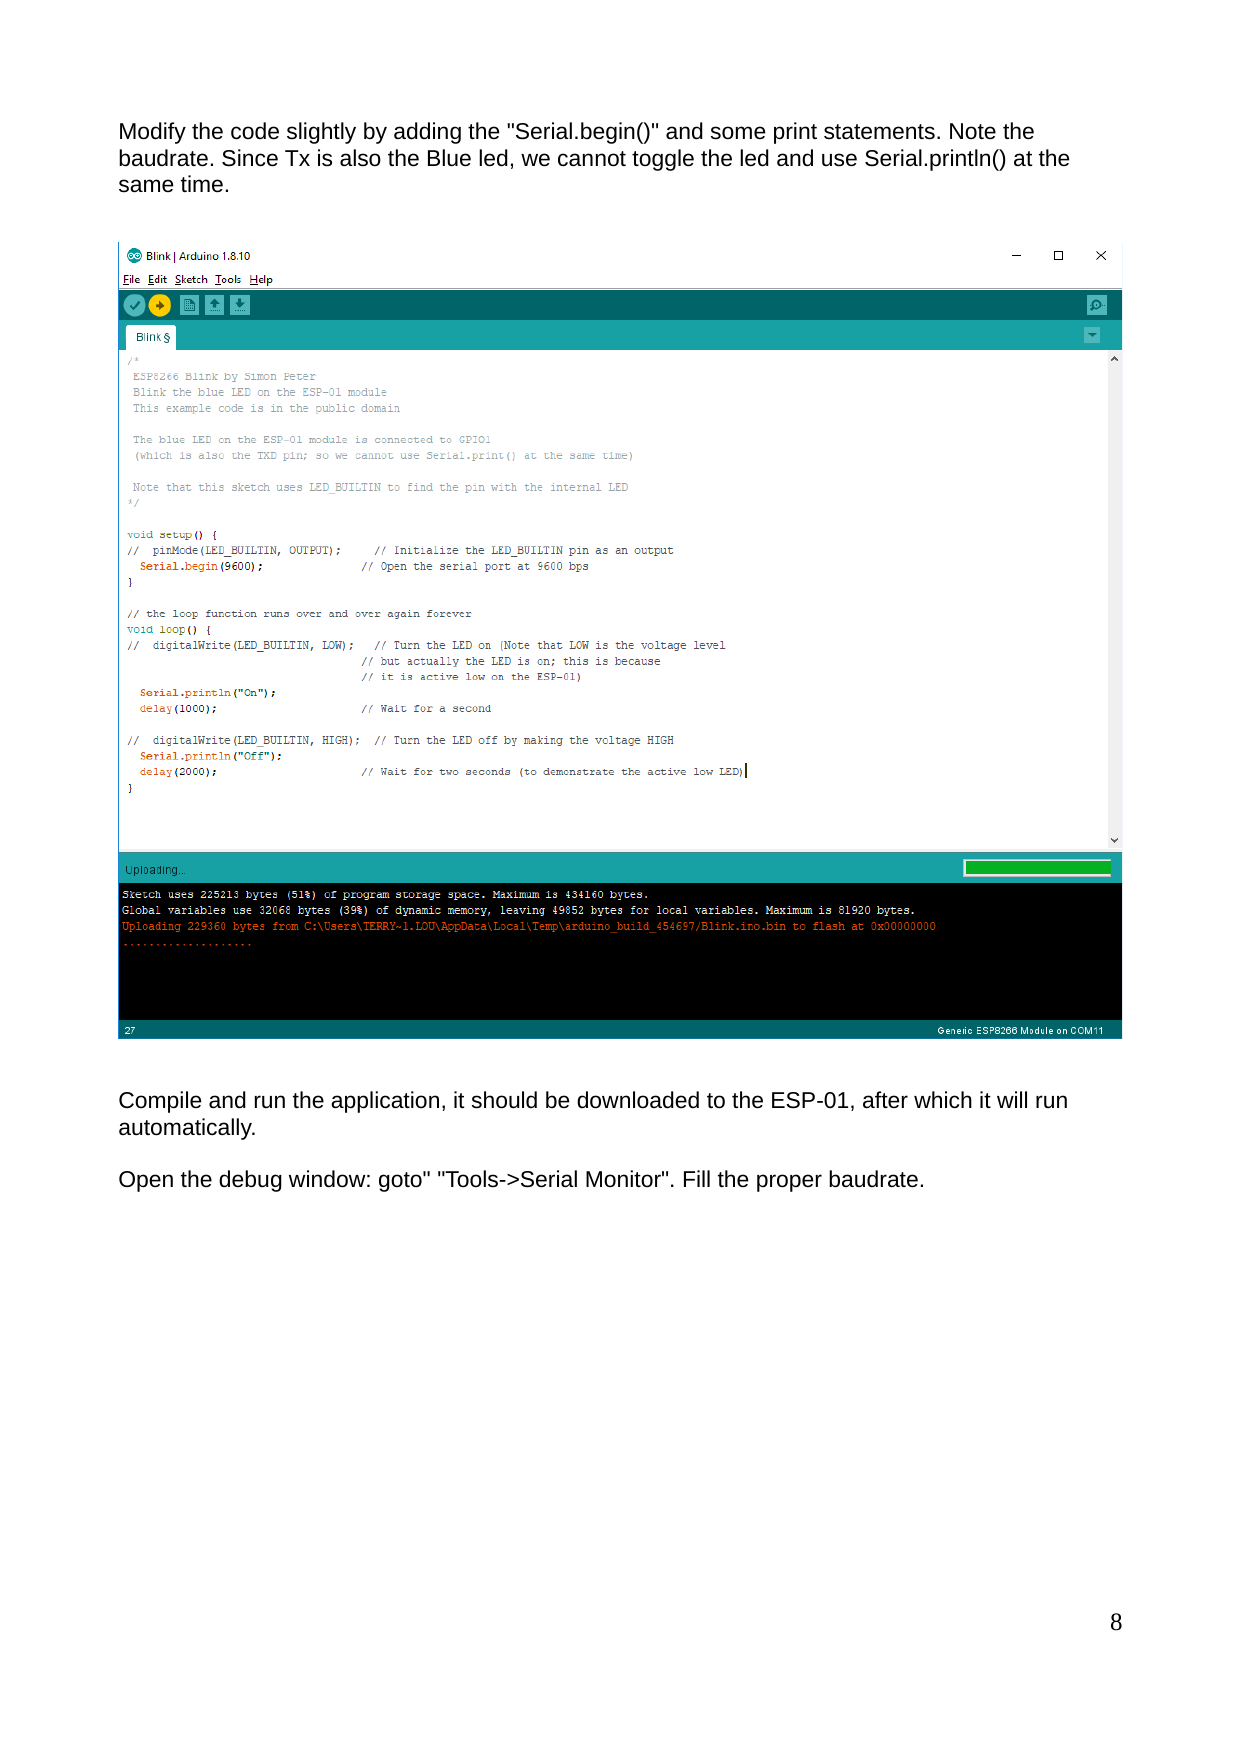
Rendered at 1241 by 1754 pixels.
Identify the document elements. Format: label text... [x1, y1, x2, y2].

picture [118, 242, 1123, 1037]
text Compile and run the application, it should be downloaded to the ESP-01, after which it will run automatically. [118, 1087, 1122, 1140]
text Modify the code slightly by adding the "Serial.begin()" and some print statements. Note the baudrate. Since Tx is also the Blue led, we cannot toggle the led and use Serial.println() at the same time. [118, 118, 1122, 197]
text Open the debug window: goto" "Tools->Serial Monitor". Fill the proper baudrate. [118, 1166, 1122, 1193]
